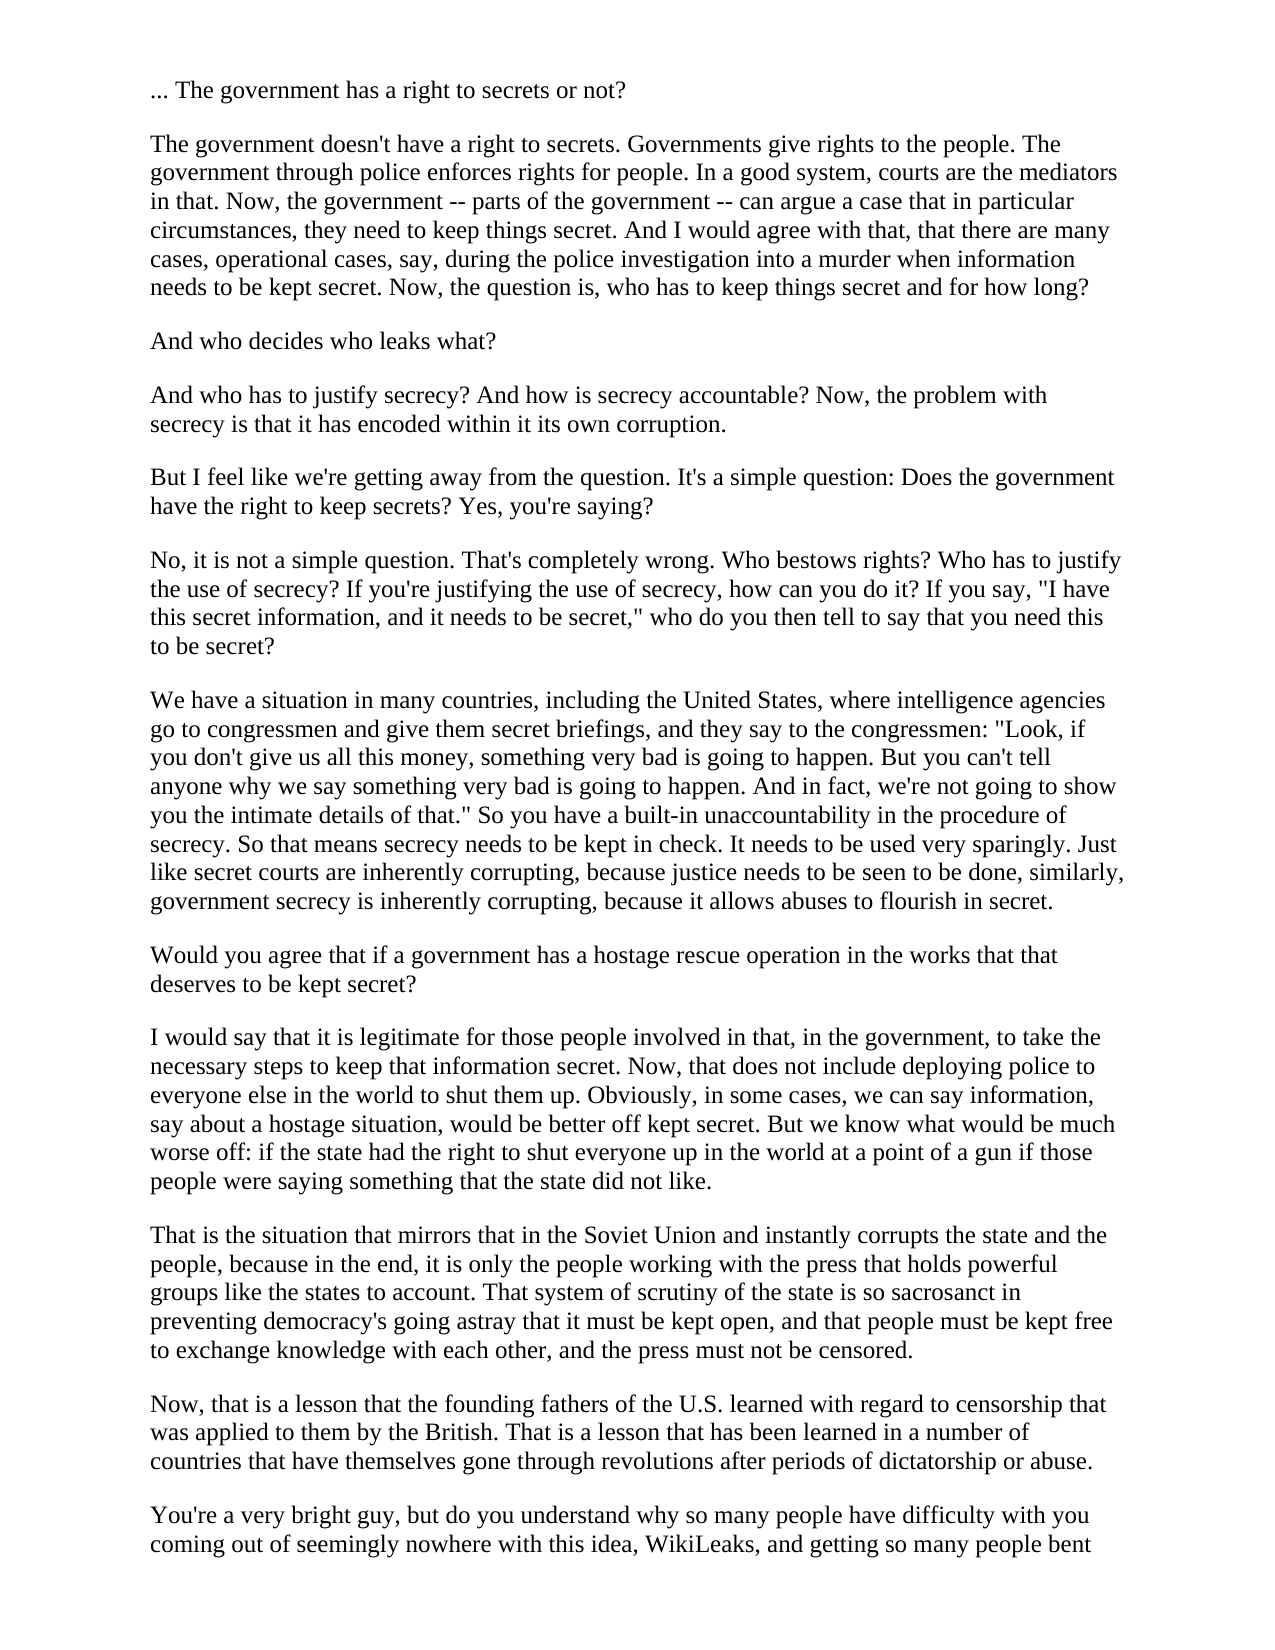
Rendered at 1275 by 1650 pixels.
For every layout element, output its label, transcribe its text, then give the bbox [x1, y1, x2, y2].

text ... The government has a right to secrets or not? [150, 75, 1125, 104]
text The government doesn't have a right to secrets. Governments give rights to the people. The government through police enforces rights for people. In a good system, courts are the mediators in that. Now, the government -- parts of the government -- can argue a case that in particular circumstances, they need to keep things secret. And I would agree with that, that there are many cases, operational cases, say, during the police investigation into a murder when information needs to be kept secret. Now, the question is, who has to keep things secret and for how long? [150, 129, 1125, 301]
text Now, that is a lesson that the founding fathers of the U.S. learned with regard to censorship that was applied to them by the British. That is a lesson that has been learned in a number of countries that have themselves gone through revolutions after periods of dictatorship or abuse. [150, 1389, 1125, 1475]
text And who has to justify secrecy? And how is secrecy accountable? Now, the problem with secrecy is that it has encoded within it its own corruption. [150, 380, 1125, 437]
text But I feel like we're getting away from the question. It's a simple question: Does the government have the right to keep secrets? Yes, you're saying? [150, 462, 1125, 520]
text No, it is not a simple question. That's completely wrong. Who bestows rights? Who has to justify the use of secrecy? If you're justifying the use of secrecy, how can you do it? If you say, "I have this secret information, and it needs to be secret," who do you then tell to say that you need this to be secret? [150, 545, 1125, 660]
text I would say that it is legitimate for those people involved in that, in the government, to take the necessary steps to keep that information secret. Now, that does not include deploying police to everyone else in the world to shut them up. Obviously, in some cases, we can say information, say about a hostage situation, would be better off kept secret. But we know what would be much worse off: if the state had the right to shut everyone up in the world at a point of a gun if those people were saying something that the state did not like. [150, 1022, 1125, 1195]
text That is the situation that mirrors that in the Soviet Union and instantly corrupts the state and the people, because in the end, it is only the people working with the press that holds powerful groups like the states to account. That system of scrutiny of the state is so sacrosanct in preventing democracy's going astray that it must be kept open, and that people must be kept free to exchange knowledge with each other, and the press must not be censored. [150, 1220, 1125, 1364]
text And who decides who leaks what? [150, 326, 1125, 355]
text You're a very bright guy, but do you understand why so many people have difficulty with you coming out of seemingly nowhere with this idea, WikiLeaks, and getting so many people bent [150, 1500, 1125, 1557]
text Would you agree that if a government has a hostage rescue operation in the works that that deserves to be kept secret? [150, 940, 1125, 997]
text We have a situation in many countries, including the United States, where intelligence agencies go to congressmen and give them secret briefings, and they say to the congressmen: "Look, if you don't give us all this money, something very bad is going to happen. But you can't tell anyone why we say something very bad is going to happen. And in fact, we're not going to show you the intimate details of that." So you have a built-in unaccountability in the procedure of secrecy. So that means secrecy needs to be kept in check. It needs to be used very sparingly. Just like secret courts are inherently corrupting, because justice needs to be seen to be done, similarly, government secrecy is inherently corrupting, because it allows abuses to flourish in secret. [150, 685, 1125, 915]
